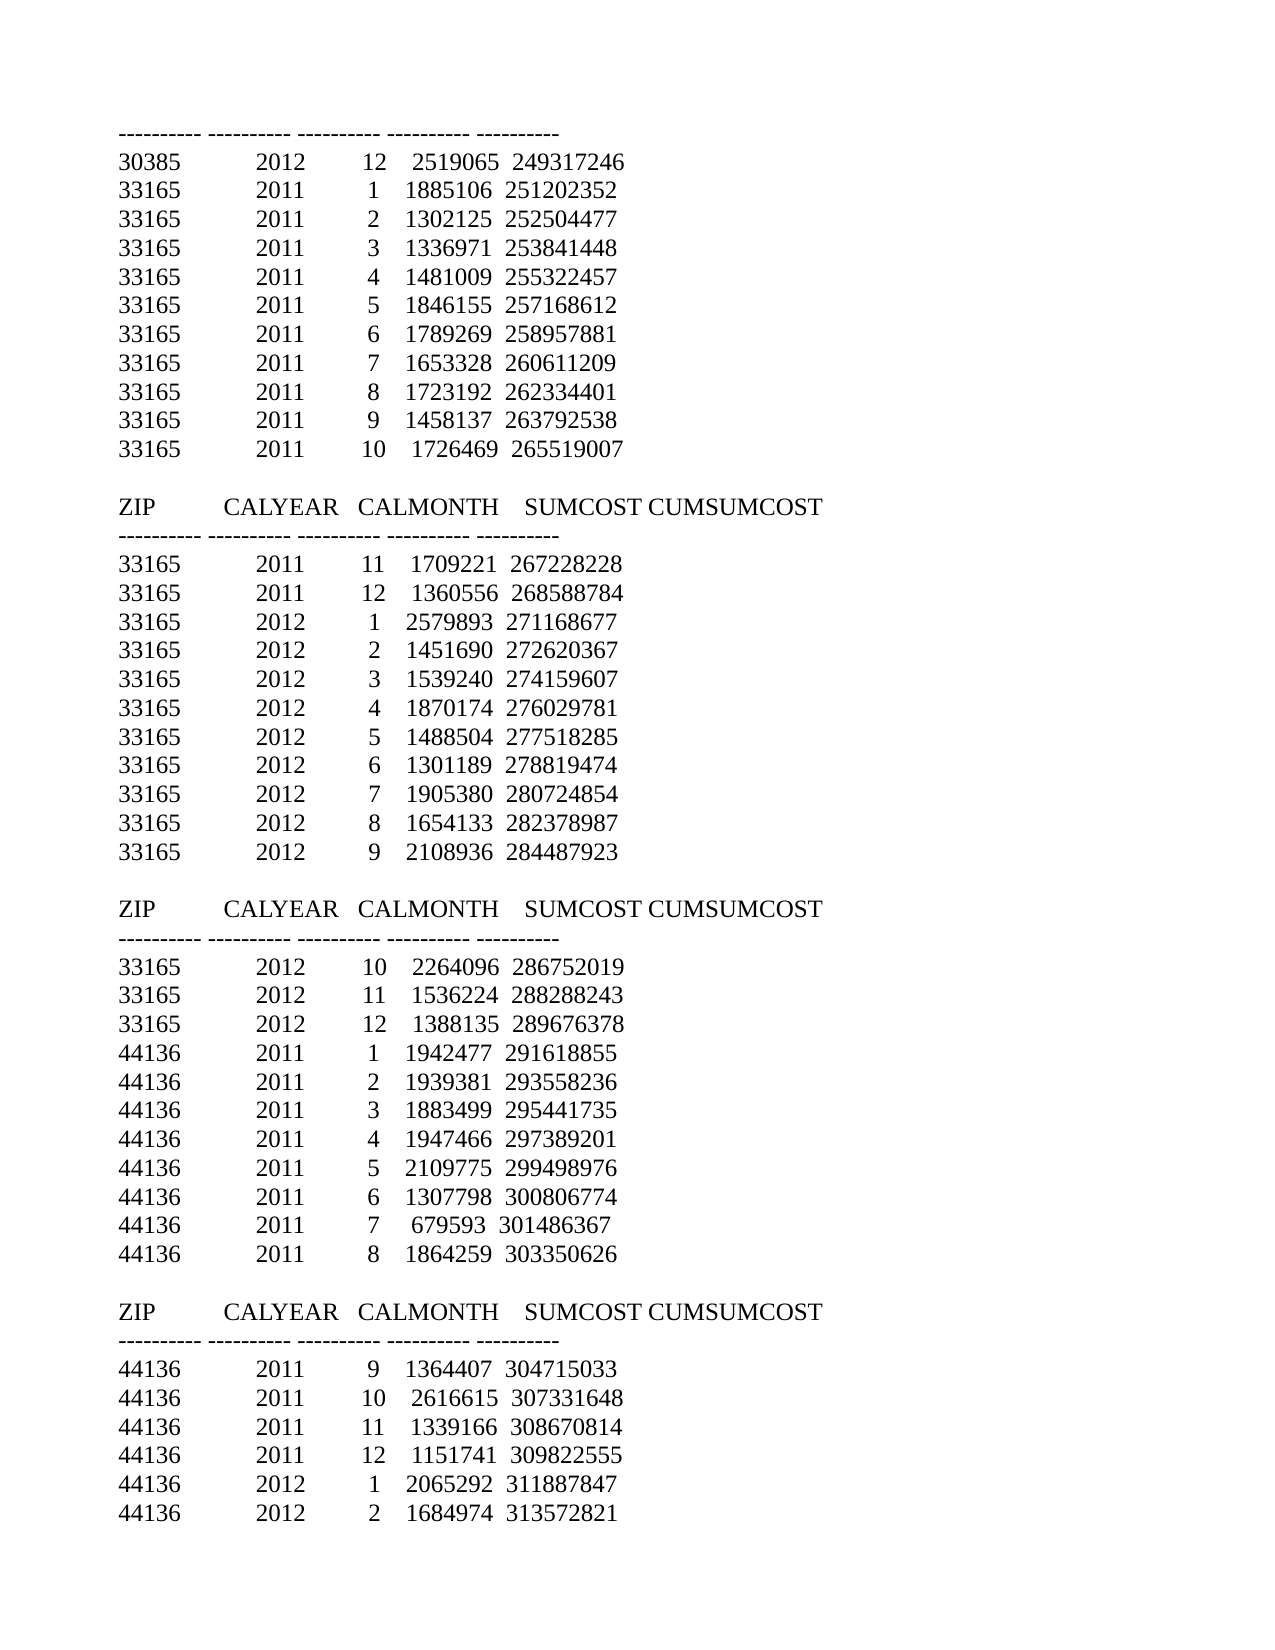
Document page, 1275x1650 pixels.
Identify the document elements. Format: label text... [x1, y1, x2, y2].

text 33165 2012 5 1488504 277518285 [118, 722, 1157, 751]
text 33165 2012 7 1905380 280724854 [118, 779, 1157, 808]
text 44136 2011 8 1864259 303350626 [118, 1239, 1157, 1268]
text 44136 2011 2 1939381 293558236 [118, 1067, 1157, 1096]
text 33165 2011 10 1726469 265519007 [118, 434, 1157, 463]
text 33165 2012 3 1539240 274159607 [118, 664, 1157, 693]
text 44136 2011 12 1151741 309822555 [118, 1441, 1157, 1469]
text 33165 2011 1 1885106 251202352 [118, 176, 1157, 204]
text ZIP CALYEAR CALMONTH SUMCOST CUMSUMCOST [118, 492, 1157, 521]
text 44136 2012 2 1684974 313572821 [118, 1498, 1157, 1527]
text ---------- ---------- ---------- ---------- ---------- [118, 118, 1157, 147]
text 33165 2012 1 2579893 271168677 [118, 607, 1157, 636]
text 44136 2011 4 1947466 297389201 [118, 1124, 1157, 1153]
text 44136 2011 1 1942477 291618855 [118, 1038, 1157, 1067]
text 33165 2011 5 1846155 257168612 [118, 291, 1157, 319]
text 33165 2011 8 1723192 262334401 [118, 377, 1157, 406]
text 44136 2011 7 679593 301486367 [118, 1211, 1157, 1239]
text 33165 2011 2 1302125 252504477 [118, 204, 1157, 233]
text 33165 2011 9 1458137 263792538 [118, 406, 1157, 434]
text 33165 2011 4 1481009 255322457 [118, 262, 1157, 291]
text 44136 2011 9 1364407 304715033 [118, 1354, 1157, 1383]
text 33165 2012 4 1870174 276029781 [118, 693, 1157, 722]
text 44136 2011 6 1307798 300806774 [118, 1182, 1157, 1211]
text 33165 2011 12 1360556 268588784 [118, 578, 1157, 607]
text 33165 2012 8 1654133 282378987 [118, 808, 1157, 837]
text 44136 2012 1 2065292 311887847 [118, 1469, 1157, 1498]
text 33165 2012 12 1388135 289676378 [118, 1009, 1157, 1038]
text 33165 2012 10 2264096 286752019 [118, 952, 1157, 981]
text 33165 2011 3 1336971 253841448 [118, 233, 1157, 262]
text ZIP CALYEAR CALMONTH SUMCOST CUMSUMCOST [118, 1297, 1157, 1326]
text 44136 2011 10 2616615 307331648 [118, 1383, 1157, 1412]
text 33165 2012 2 1451690 272620367 [118, 636, 1157, 664]
text ---------- ---------- ---------- ---------- ---------- [118, 521, 1157, 549]
text ---------- ---------- ---------- ---------- ---------- [118, 1326, 1157, 1354]
text 44136 2011 5 2109775 299498976 [118, 1153, 1157, 1182]
text 33165 2012 9 2108936 284487923 [118, 837, 1157, 866]
text 30385 2012 12 2519065 249317246 [118, 147, 1157, 176]
text 44136 2011 11 1339166 308670814 [118, 1412, 1157, 1441]
text 33165 2011 6 1789269 258957881 [118, 319, 1157, 348]
text 33165 2011 7 1653328 260611209 [118, 348, 1157, 377]
text 33165 2011 11 1709221 267228228 [118, 549, 1157, 578]
text 33165 2012 11 1536224 288288243 [118, 981, 1157, 1009]
text 44136 2011 3 1883499 295441735 [118, 1096, 1157, 1124]
text 33165 2012 6 1301189 278819474 [118, 751, 1157, 779]
text ---------- ---------- ---------- ---------- ---------- [118, 923, 1157, 952]
text ZIP CALYEAR CALMONTH SUMCOST CUMSUMCOST [118, 894, 1157, 923]
